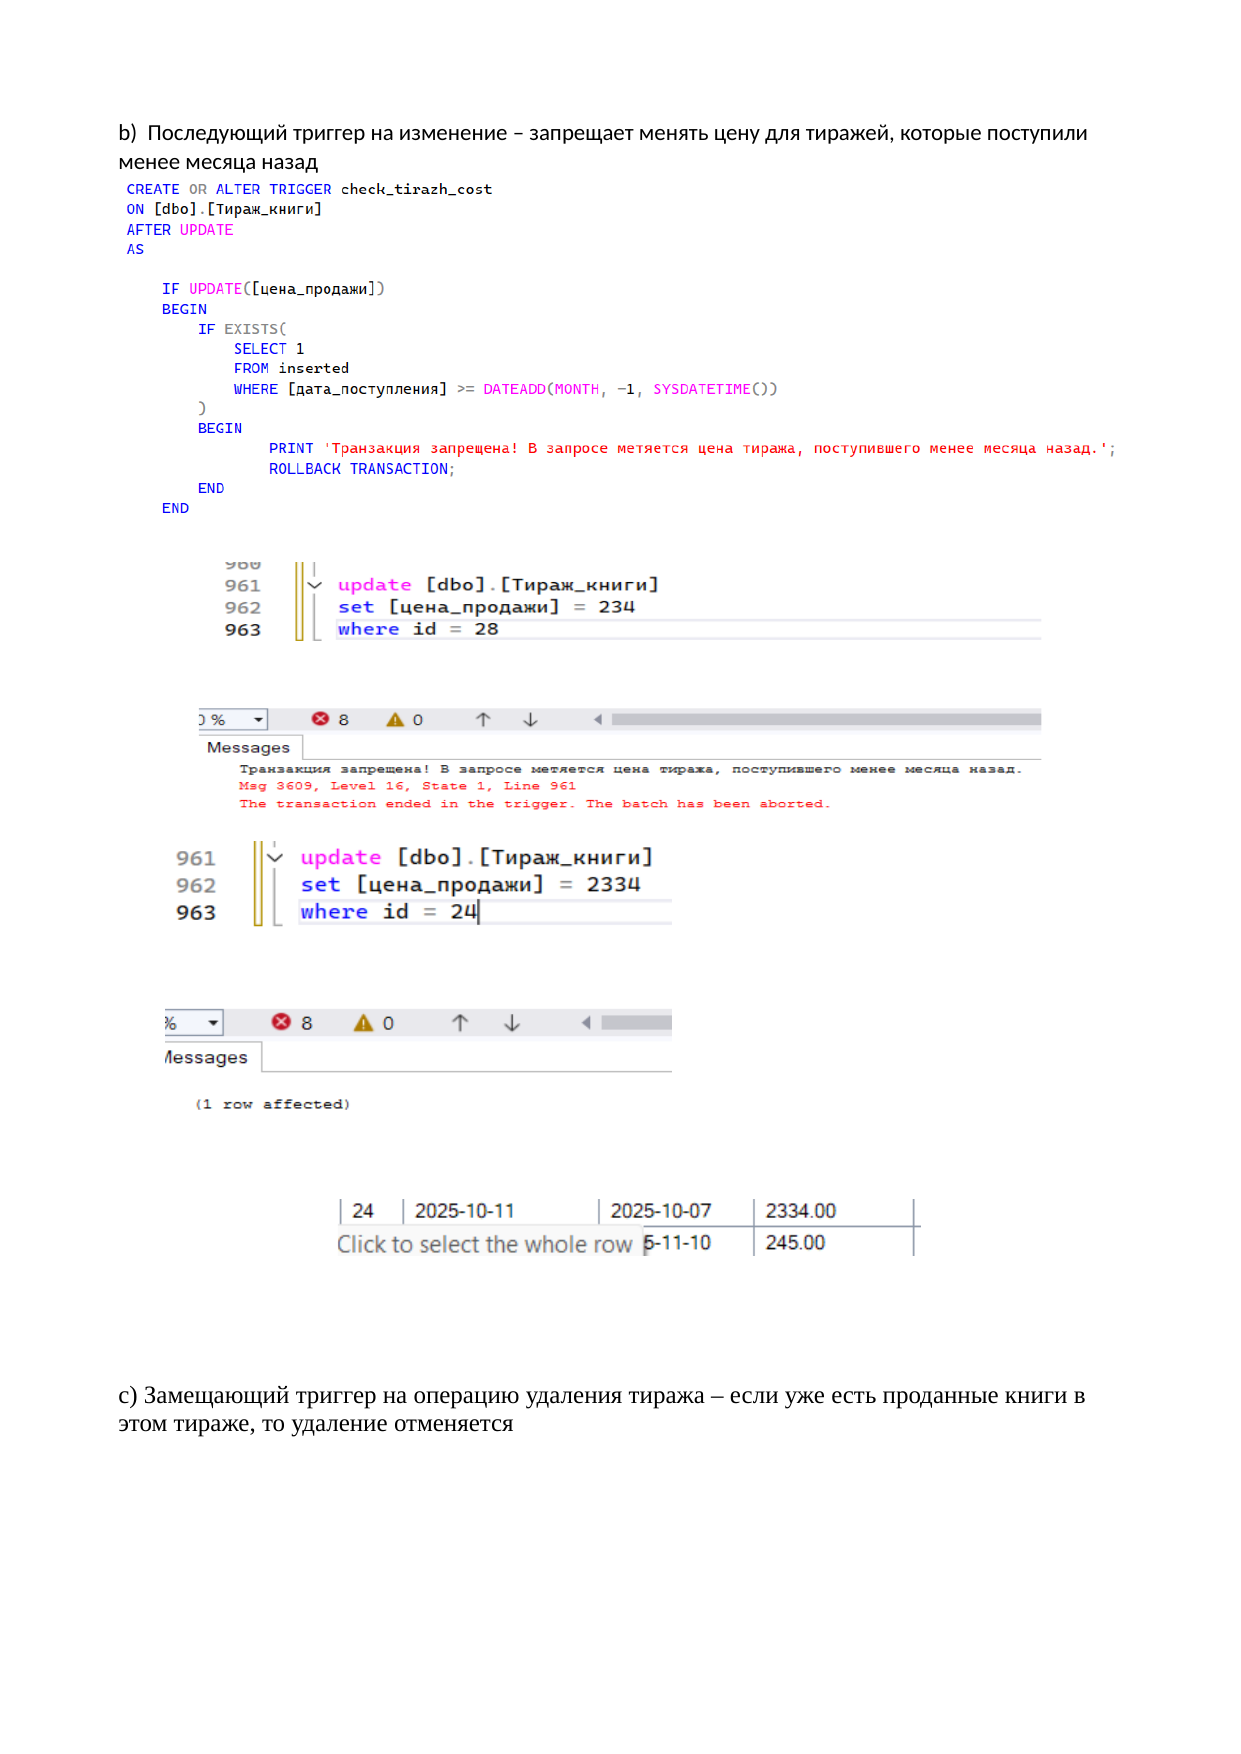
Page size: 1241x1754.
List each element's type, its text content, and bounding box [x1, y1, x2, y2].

picture [118, 175, 1122, 521]
text b) Последующий триггер на изменение – запрещает менять цену для тиражей, которые поступили менее месяца назад [118, 118, 1122, 175]
picture [165, 841, 672, 1119]
picture [337, 1199, 921, 1256]
text c) Замещающий триггер на операцию удаления тиража – если уже есть проданные книги в этом тираже, то удаление отменяется [118, 1380, 1122, 1437]
picture [198, 562, 1042, 821]
